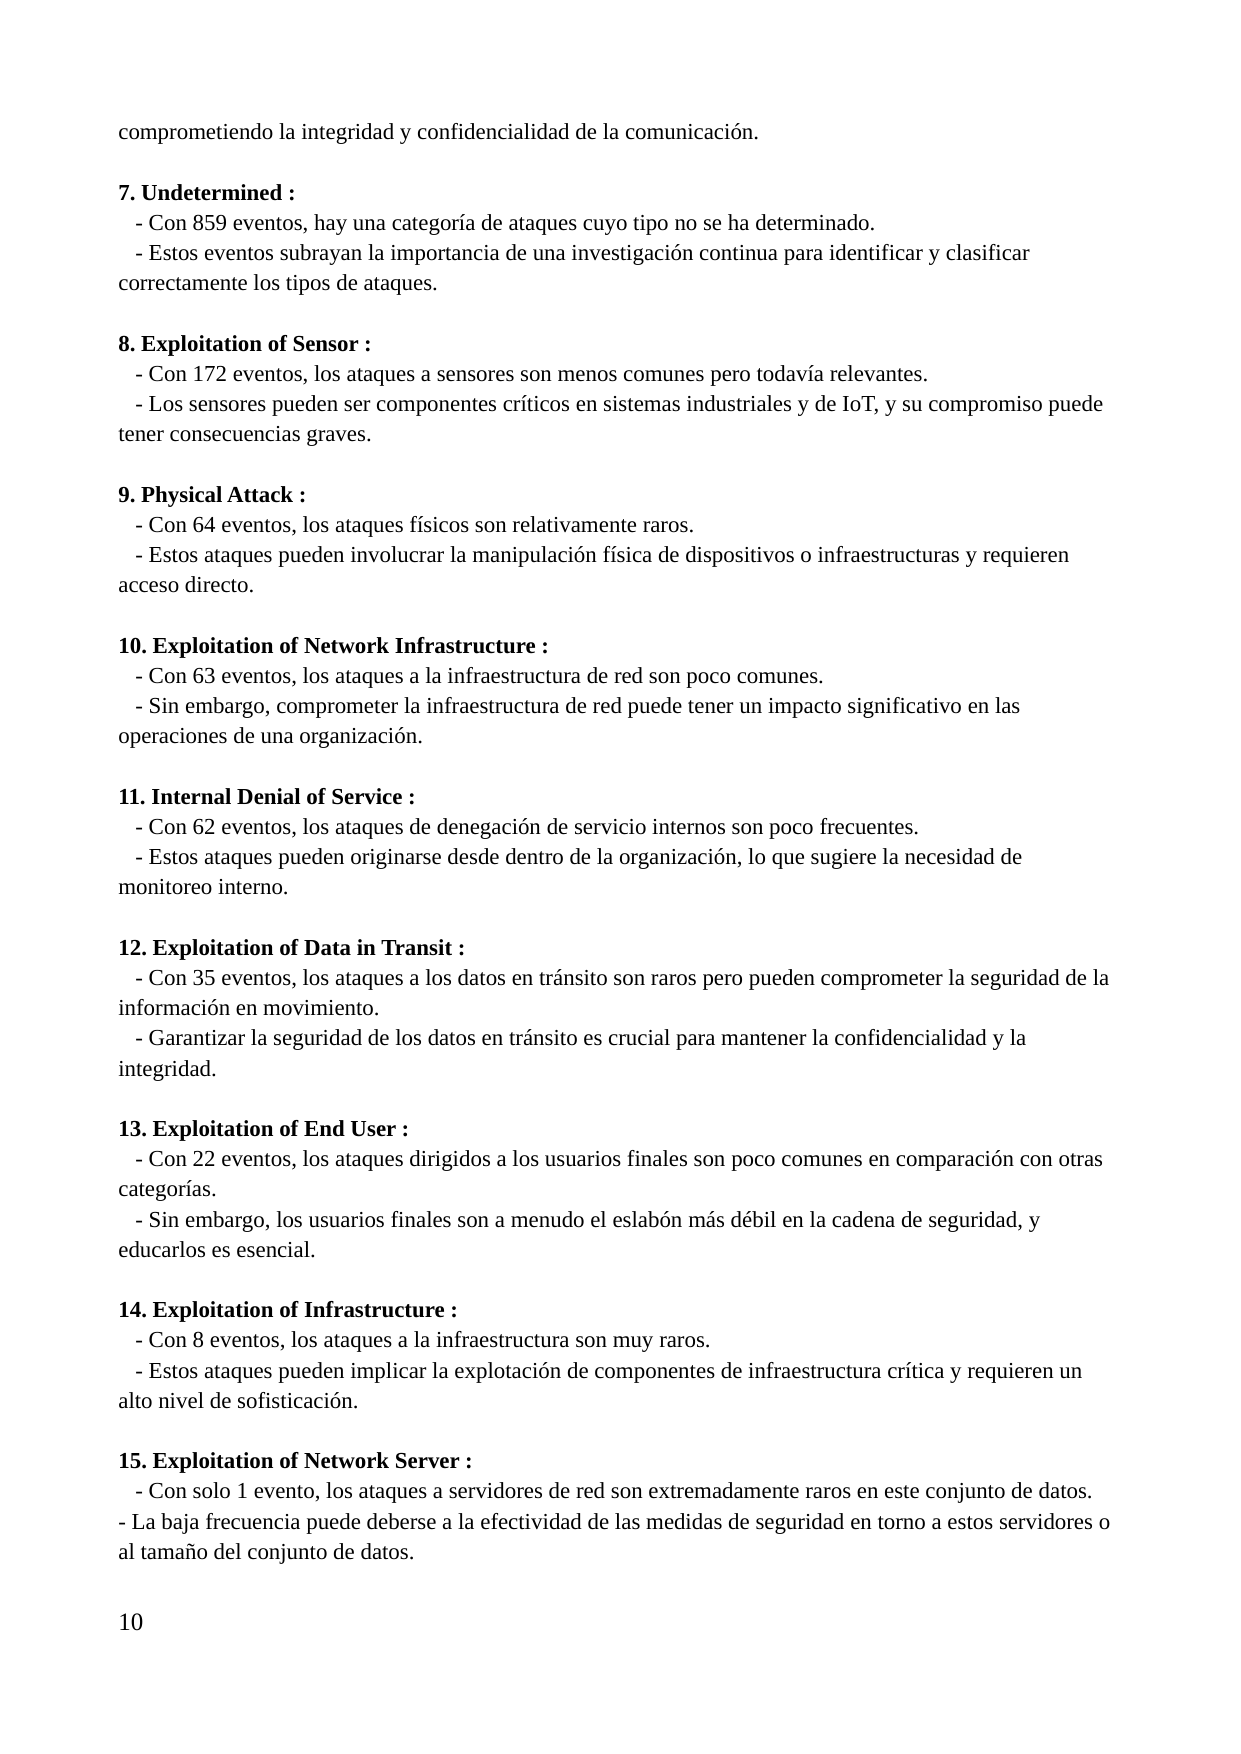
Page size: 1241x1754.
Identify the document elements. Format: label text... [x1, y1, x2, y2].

text comprometiendo la integridad y confidencialidad de la comunicación. 7. Undetermined : - Con 859 eventos, hay una categoría de ataques cuyo tipo no se ha determinado. - Estos eventos subrayan la importancia de una investigación continua para identificar y clasificar correctamente los tipos de ataques. 8. Exploitation of Sensor : - Con 172 eventos, los ataques a sensores son menos comunes pero todavía relevantes. - Los sensores pueden ser componentes críticos en sistemas industriales y de IoT, y su compromiso puede tener consecuencias graves. 9. Physical Attack : - Con 64 eventos, los ataques físicos son relativamente raros. - Estos ataques pueden involucrar la manipulación física de dispositivos o infraestructuras y requieren acceso directo. 10. Exploitation of Network Infrastructure : - Con 63 eventos, los ataques a la infraestructura de red son poco comunes. - Sin embargo, comprometer la infraestructura de red puede tener un impacto significativo en las operaciones de una organización. 11. Internal Denial of Service : - Con 62 eventos, los ataques de denegación de servicio internos son poco frecuentes. - Estos ataques pueden originarse desde dentro de la organización, lo que sugiere la necesidad de monitoreo interno. 12. Exploitation of Data in Transit : - Con 35 eventos, los ataques a los datos en tránsito son raros pero pueden comprometer la seguridad de la información en movimiento. - Garantizar la seguridad de los datos en tránsito es crucial para mantener la confidencialidad y la integridad. 13. Exploitation of End User : - Con 22 eventos, los ataques dirigidos a los usuarios finales son poco comunes en comparación con otras categorías. - Sin embargo, los usuarios finales son a menudo el eslabón más débil en la cadena de seguridad, y educarlos es esencial. 14. Exploitation of Infrastructure : - Con 8 eventos, los ataques a la infraestructura son muy raros. - Estos ataques pueden implicar la explotación de componentes de infraestructura crítica y requieren un alto nivel de sofisticación. 15. Exploitation of Network Server : - Con solo 1 evento, los ataques a servidores de red son extremadamente raros en este conjunto de datos. - La baja frecuencia puede deberse a la efectividad de las medidas de seguridad en torno a estos servidores o al tamaño del conjunto de datos. [118, 118, 1122, 1564]
